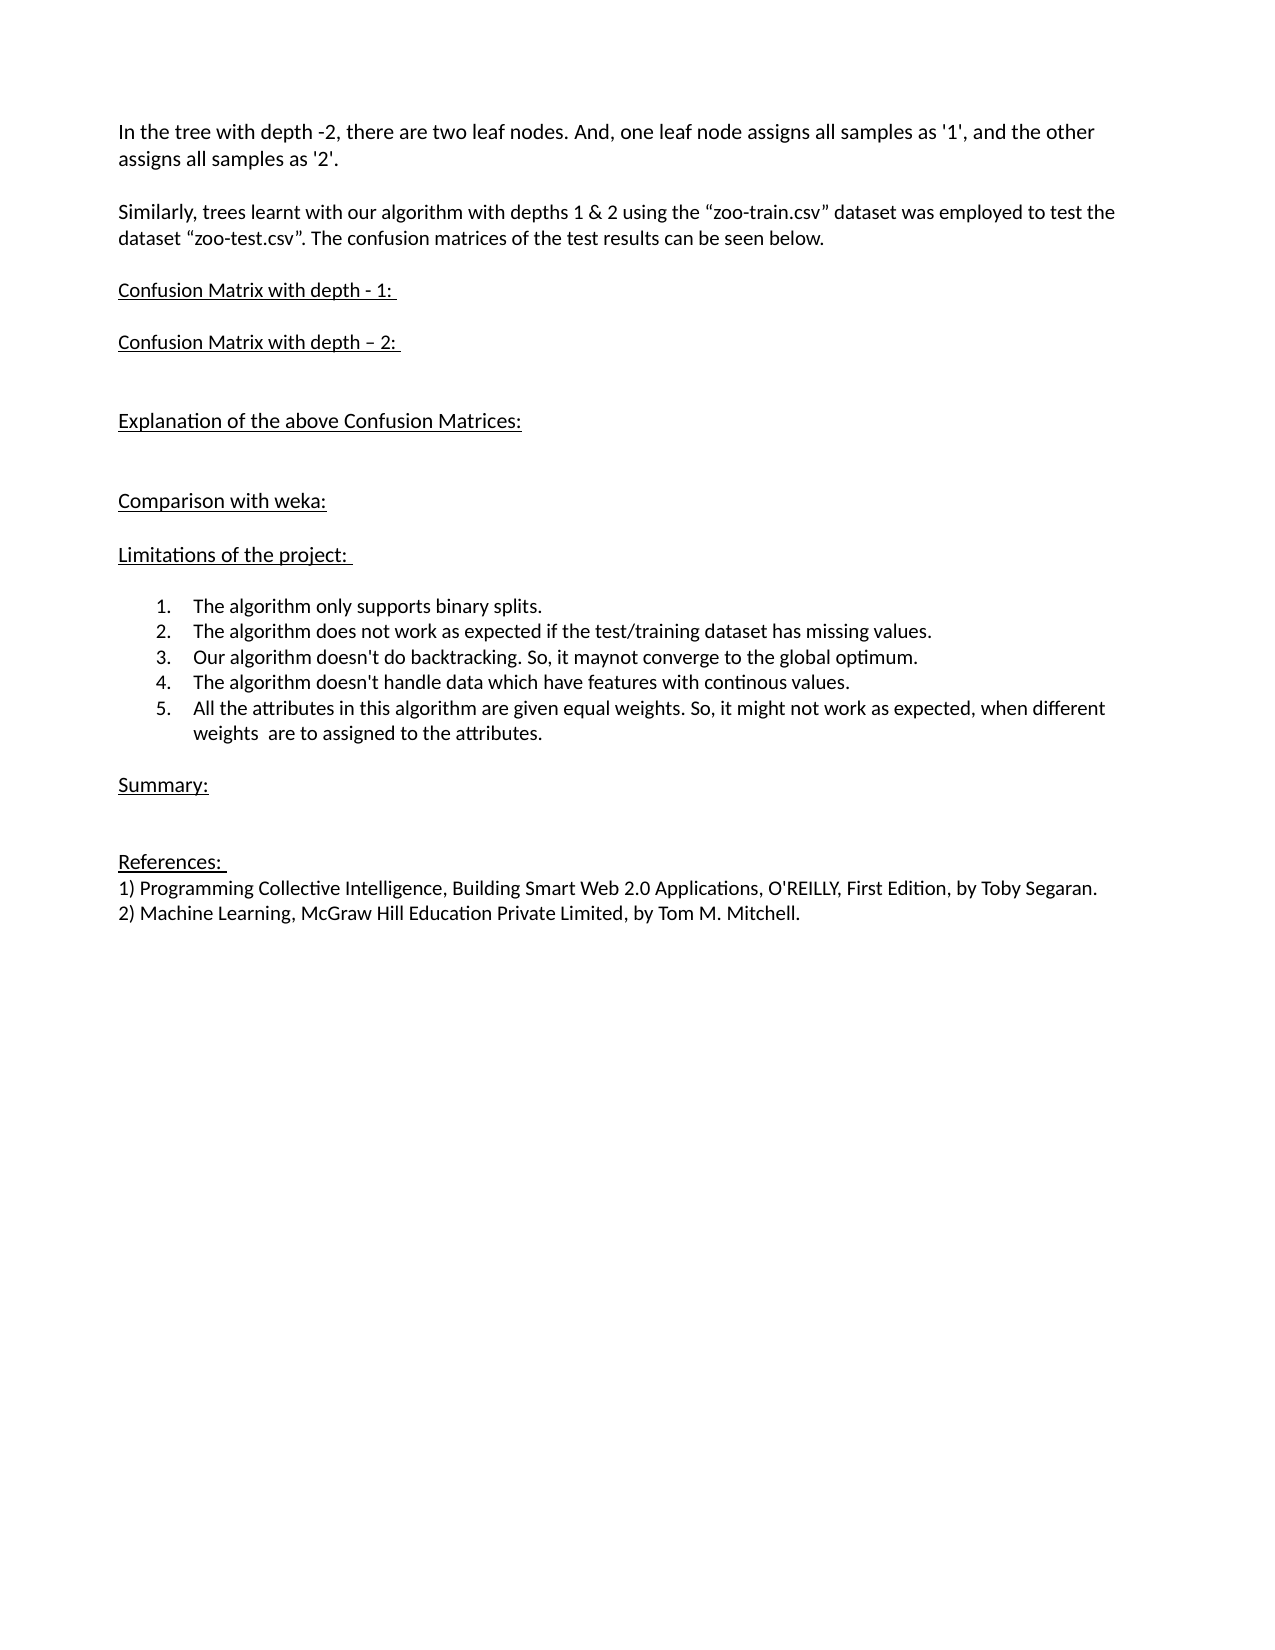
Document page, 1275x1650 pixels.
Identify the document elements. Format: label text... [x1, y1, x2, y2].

list Our algorithm doesn't do backtracking. So, it maynot converge to the global optimum. [156, 644, 1157, 669]
list All the attributes in this algorithm are given equal weights. So, it might not work as expected, when different weights are to assigned to the attributes. [156, 695, 1157, 746]
list The algorithm only supports binary splits. [156, 593, 1157, 618]
text Comparison with weka: [118, 488, 1157, 514]
text Limitations of the project: [118, 541, 1157, 568]
text References: [118, 848, 1157, 875]
text 2) Machine Learning, McGraw Hill Education Private Limited, by Tom M. Mitchell. [118, 901, 1157, 926]
text In the tree with depth -2, there are two leaf nodes. And, one leaf node assigns all samples as '1', and the other assigns all samples as '2'. [118, 118, 1157, 171]
text Confusion Matrix with depth - 1: [118, 277, 1157, 302]
list The algorithm does not work as expected if the test/training dataset has missing values. [156, 618, 1157, 644]
text Confusion Matrix with depth – 2: [118, 329, 1157, 354]
text 1) Programming Collective Intelligence, Building Smart Web 2.0 Applications, O'REILLY, First Edition, by Toby Segaran. [118, 875, 1157, 901]
text Summary: [118, 771, 1157, 798]
text Explanation of the above Confusion Matrices: [118, 408, 1157, 434]
list The algorithm doesn't handle data which have features with continous values. [156, 669, 1157, 695]
text Similarly, trees learnt with our algorithm with depths 1 & 2 using the “zoo-train.csv” dataset was employed to test the dataset “zoo-test.csv”. The confusion matrices of the test results can be seen below. [118, 198, 1157, 250]
